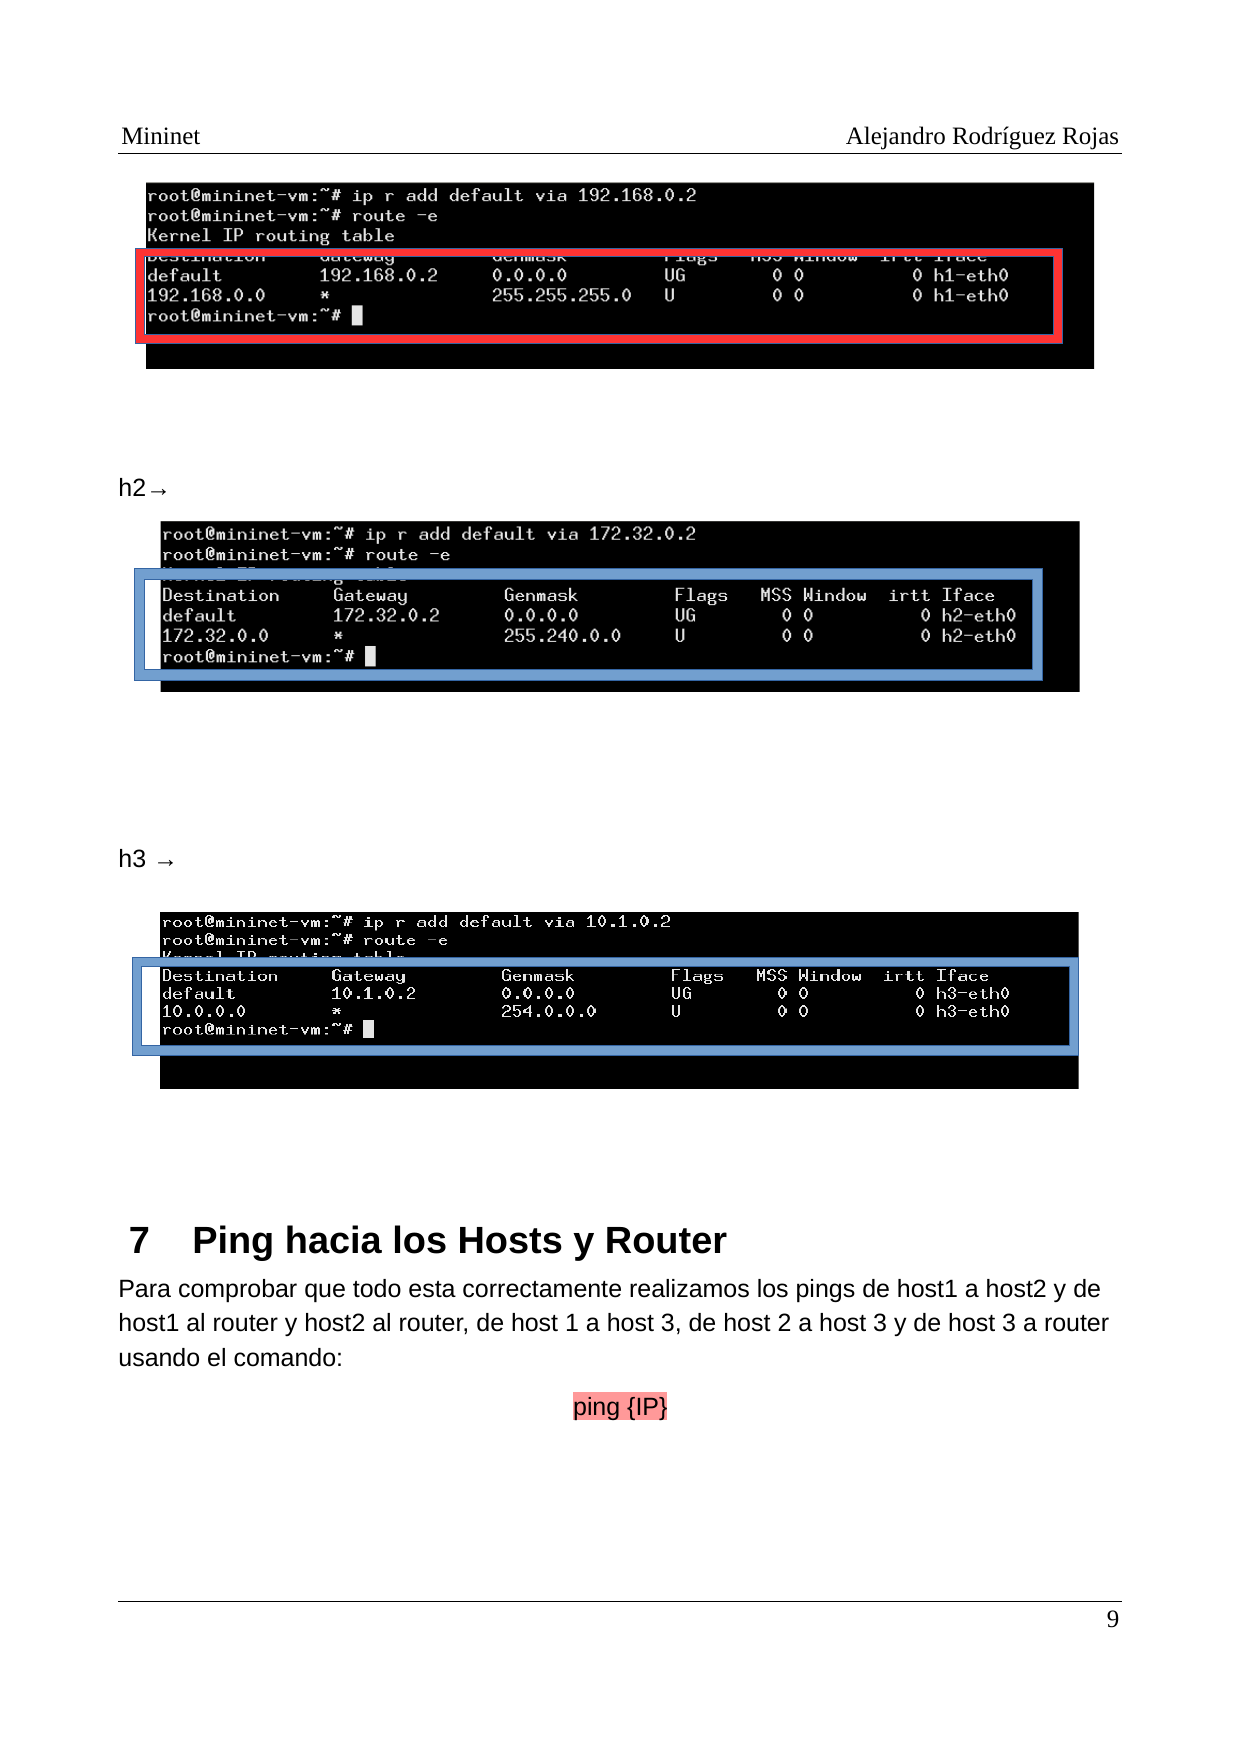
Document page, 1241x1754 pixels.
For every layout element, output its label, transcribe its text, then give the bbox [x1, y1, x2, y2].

picture [160, 912, 1079, 949]
subtitle Ping hacia los Hosts y Router [118, 1217, 1122, 1261]
picture [160, 521, 1080, 553]
text ping {IP} [118, 1392, 1122, 1420]
picture [146, 182, 1095, 218]
text h2→ [118, 472, 1122, 501]
text h3 → [118, 844, 1122, 873]
text Para comprobar que todo esta correctamente realizamos los pings de host1 a host2 y de host1 al router y host2 al router, de host 1 a host 3, de host 2 a host 3 y de host 3 a router usando el comando: [118, 1274, 1122, 1371]
